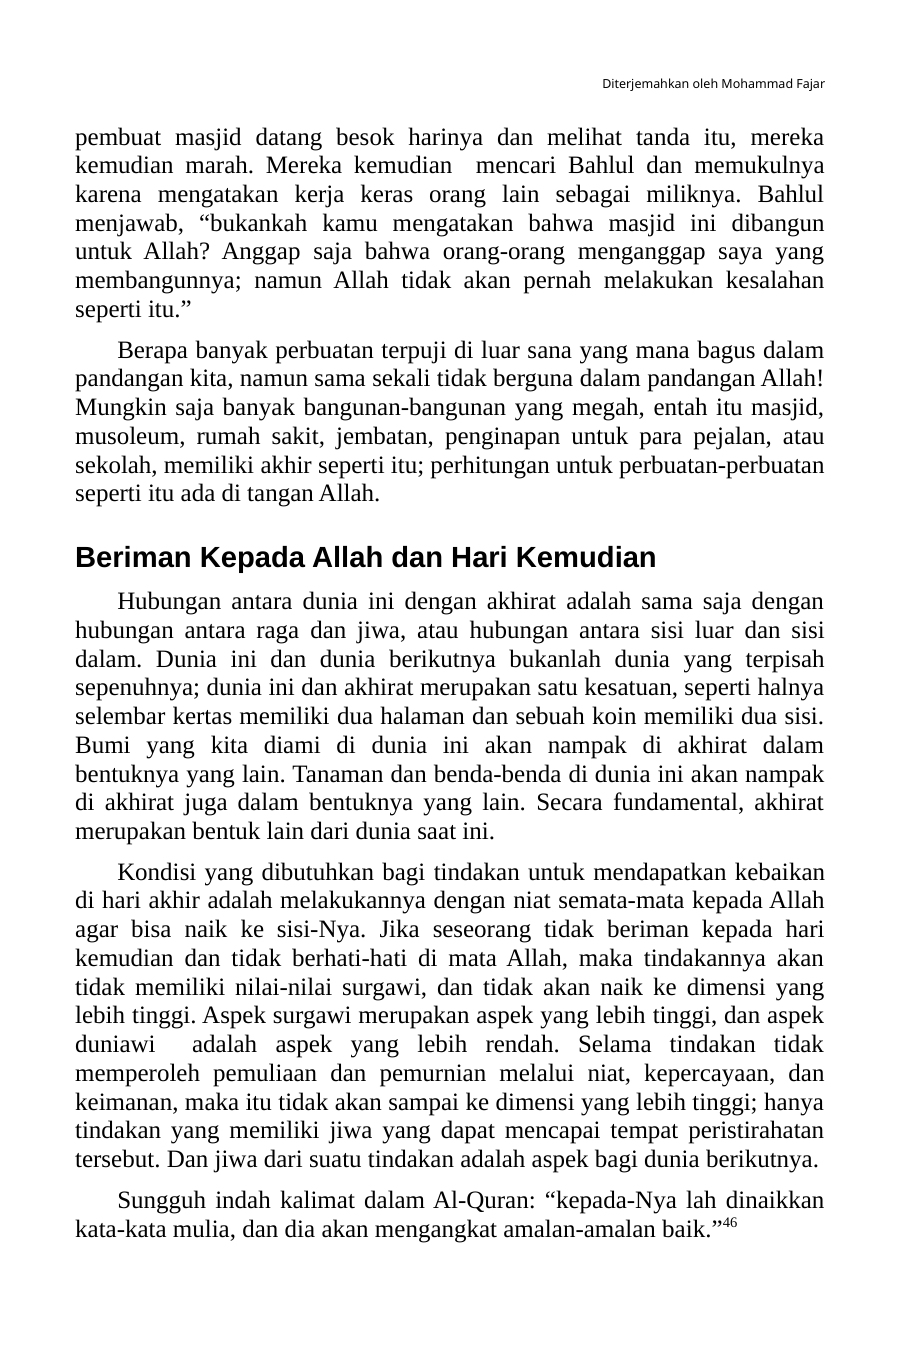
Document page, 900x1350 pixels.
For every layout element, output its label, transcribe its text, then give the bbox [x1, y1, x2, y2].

text pembuat masjid datang besok harinya dan melihat tanda itu, mereka kemudian marah. Mereka kemudian mencari Bahlul dan memukulnya karena mengatakan kerja keras orang lain sebagai miliknya. Bahlul menjawab, “bukankah kamu mengatakan bahwa masjid ini dibangun untuk Allah? Anggap saja bahwa orang-orang menganggap saya yang membangunnya; namun Allah tidak akan pernah melakukan kesalahan seperti itu.” [75, 122, 825, 323]
text Hubungan antara dunia ini dengan akhirat adalah sama saja dengan hubungan antara raga dan jiwa, atau hubungan antara sisi luar dan sisi dalam. Dunia ini dan dunia berikutnya bukanlah dunia yang terpisah sepenuhnya; dunia ini dan akhirat merupakan satu kesatuan, seperti halnya selembar kertas memiliki dua halaman dan sebuah koin memiliki dua sisi. Bumi yang kita diami di dunia ini akan nampak di akhirat dalam bentuknya yang lain. Tanaman dan benda-benda di dunia ini akan nampak di akhirat juga dalam bentuknya yang lain. Secara fundamental, akhirat merupakan bentuk lain dari dunia saat ini. [75, 586, 825, 845]
text Sungguh indah kalimat dalam Al-Quran: “kepada-Nya lah dinaikkan kata-kata mulia, dan dia akan mengangkat amalan-amalan baik.” [75, 1185, 825, 1243]
text Kondisi yang dibutuhkan bagi tindakan untuk mendapatkan kebaikan di hari akhir adalah melakukannya dengan niat semata-mata kepada Allah agar bisa naik ke sisi-Nya. Jika seseorang tidak beriman kepada hari kemudian dan tidak berhati-hati di mata Allah, maka tindakannya akan tidak memiliki nilai-nilai surgawi, dan tidak akan naik ke dimensi yang lebih tinggi. Aspek surgawi merupakan aspek yang lebih tinggi, dan aspek duniawi adalah aspek yang lebih rendah. Selama tindakan tidak memperoleh pemuliaan dan pemurnian melalui niat, kepercayaan, dan keimanan, maka itu tidak akan sampai ke dimensi yang lebih tinggi; hanya tindakan yang memiliki jiwa yang dapat mencapai tempat peristirahatan tersebut. Dan jiwa dari suatu tindakan adalah aspek bagi dunia berikutnya. [75, 857, 825, 1173]
subtitle Beriman Kepada Allah dan Hari Kemudian [75, 540, 825, 574]
text Berapa banyak perbuatan terpuji di luar sana yang mana bagus dalam pandangan kita, namun sama sekali tidak berguna dalam pandangan Allah! Mungkin saja banyak bangunan-bangunan yang megah, entah itu masjid, musoleum, rumah sakit, jembatan, penginapan untuk para pejalan, atau sekolah, memiliki akhir seperti itu; perhitungan untuk perbuatan-perbuatan seperti itu ada di tangan Allah. [75, 335, 825, 507]
